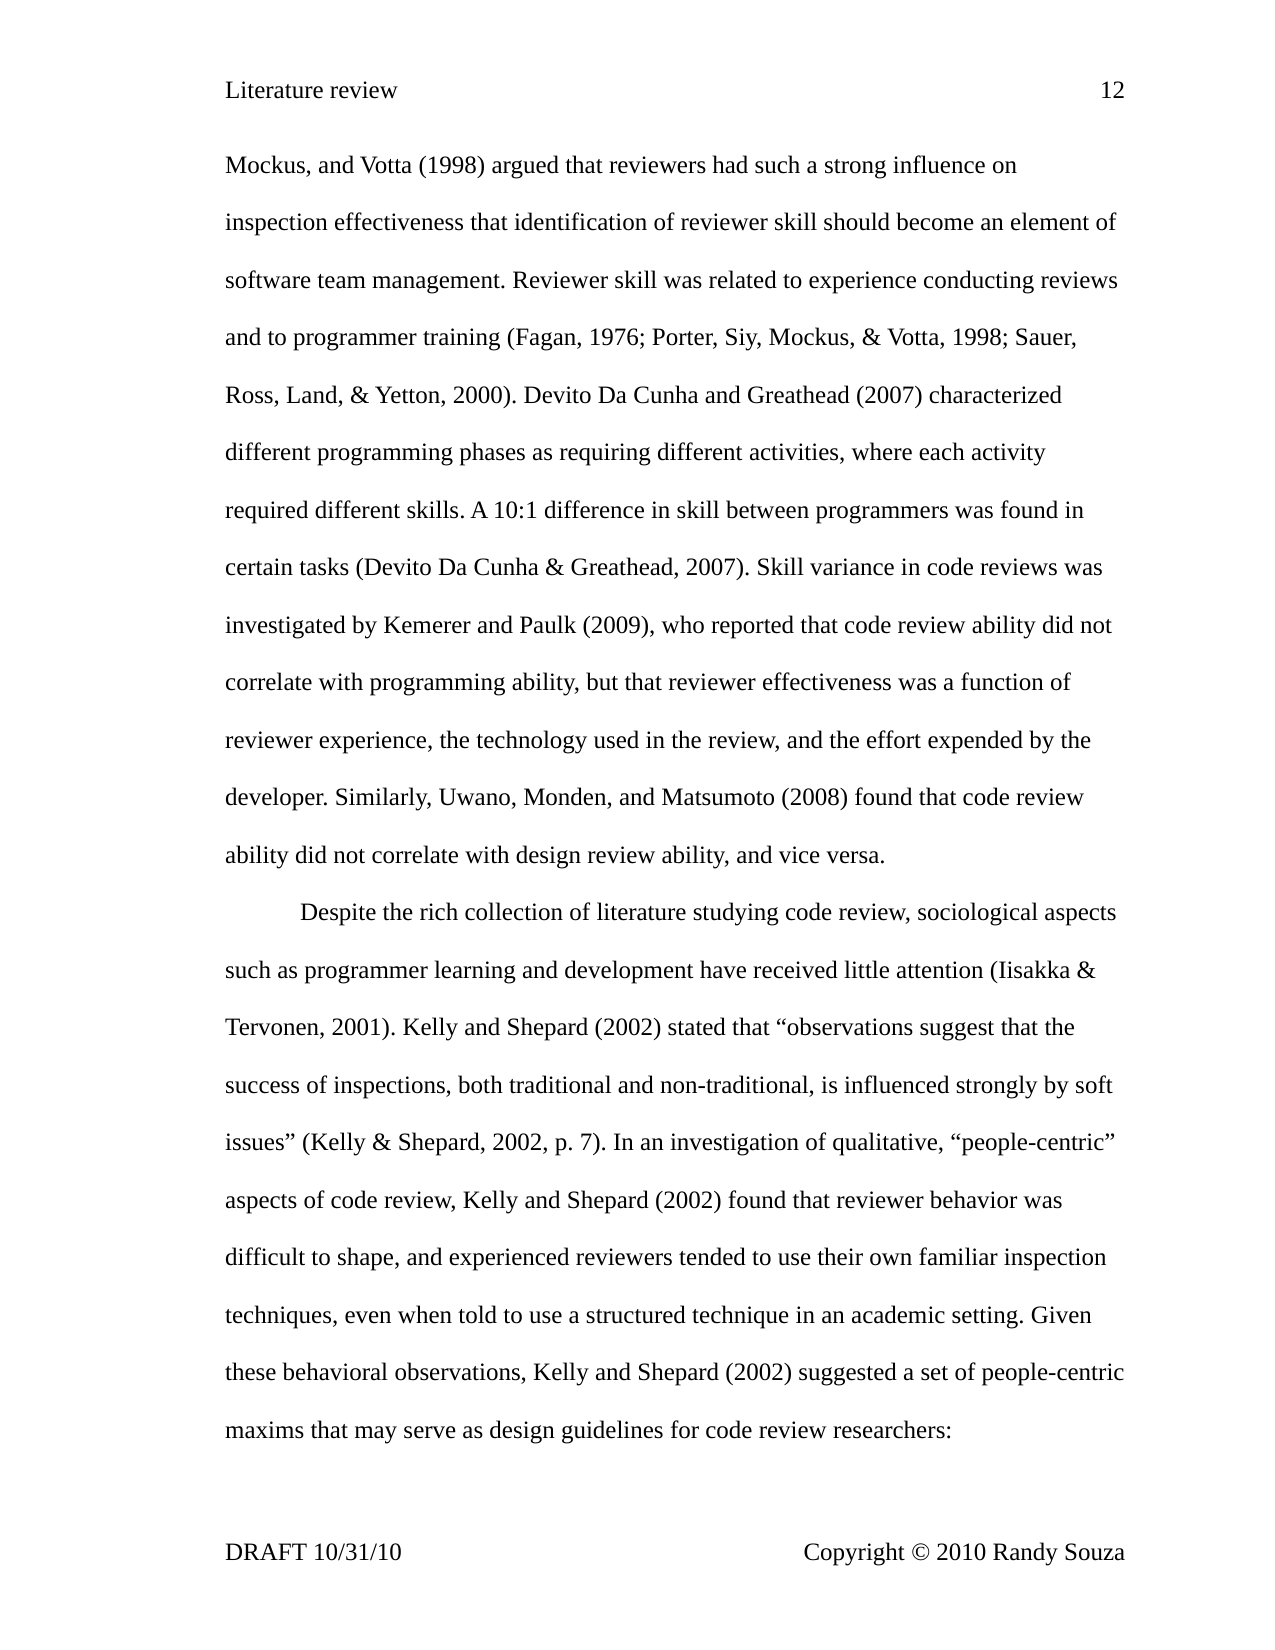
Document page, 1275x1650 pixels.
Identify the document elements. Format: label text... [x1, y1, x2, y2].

text Despite the rich collection of literature studying code review, sociological aspects such as programmer learning and development have received little attention (Iisakka & Tervonen, 2001). Kelly and Shepard (2002) stated that “observations suggest that the success of inspections, both traditional and non-traditional, is influenced strongly by soft issues” (Kelly & Shepard, 2002, p. 7). In an investigation of qualitative, “people-centric” aspects of code review, Kelly and Shepard (2002) found that reviewer behavior was difficult to shape, and experienced reviewers tended to use their own familiar inspection techniques, even when told to use a structured technique in an academic setting. Given these behavioral observations, Kelly and Shepard (2002) suggested a set of people-centric maxims that may serve as design guidelines for code review researchers: [225, 897, 1125, 1444]
text Mockus, and Votta (1998) argued that reviewers had such a strong influence on inspection effectiveness that identification of reviewer skill should become an element of software team management. Reviewer skill was related to experience conducting reviews and to programmer training (Fagan, 1976; Porter, Siy, Mockus, & Votta, 1998; Sauer, Ross, Land, & Yetton, 2000). Devito Da Cunha and Greathead (2007) characterized different programming phases as requiring different activities, where each activity required different skills. A 10:1 difference in skill between programmers was found in certain tasks (Devito Da Cunha & Greathead, 2007). Skill variance in code reviews was investigated by Kemerer and Paulk (2009), who reported that code review ability did not correlate with programming ability, but that reviewer effectiveness was a function of reviewer experience, the technology used in the review, and the effort expended by the developer. Similarly, Uwano, Monden, and Matsumoto (2008) found that code review ability did not correlate with design review ability, and vice versa. [225, 150, 1125, 869]
